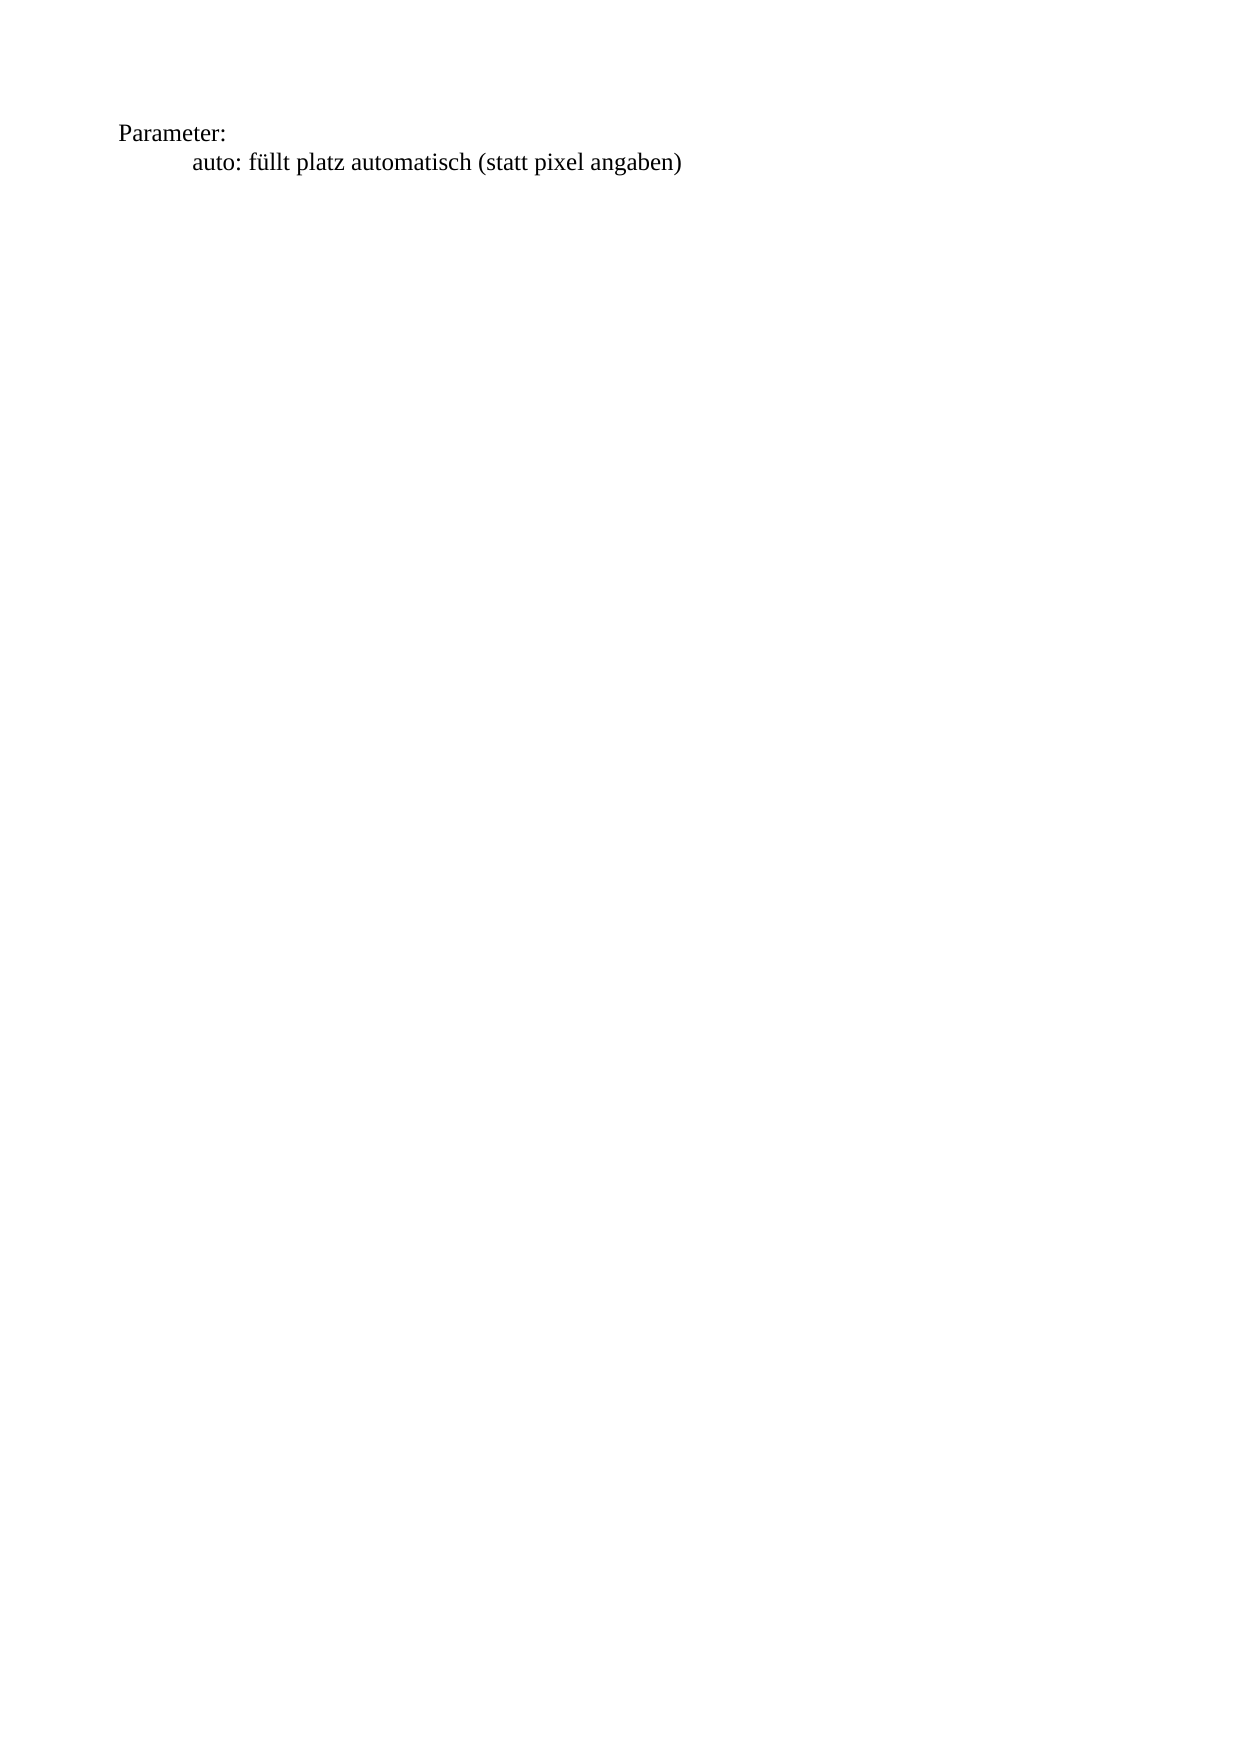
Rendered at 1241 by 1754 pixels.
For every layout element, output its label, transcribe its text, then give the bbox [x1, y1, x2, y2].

text Parameter: auto: füllt platz automatisch (statt pixel angaben) [118, 118, 1122, 176]
